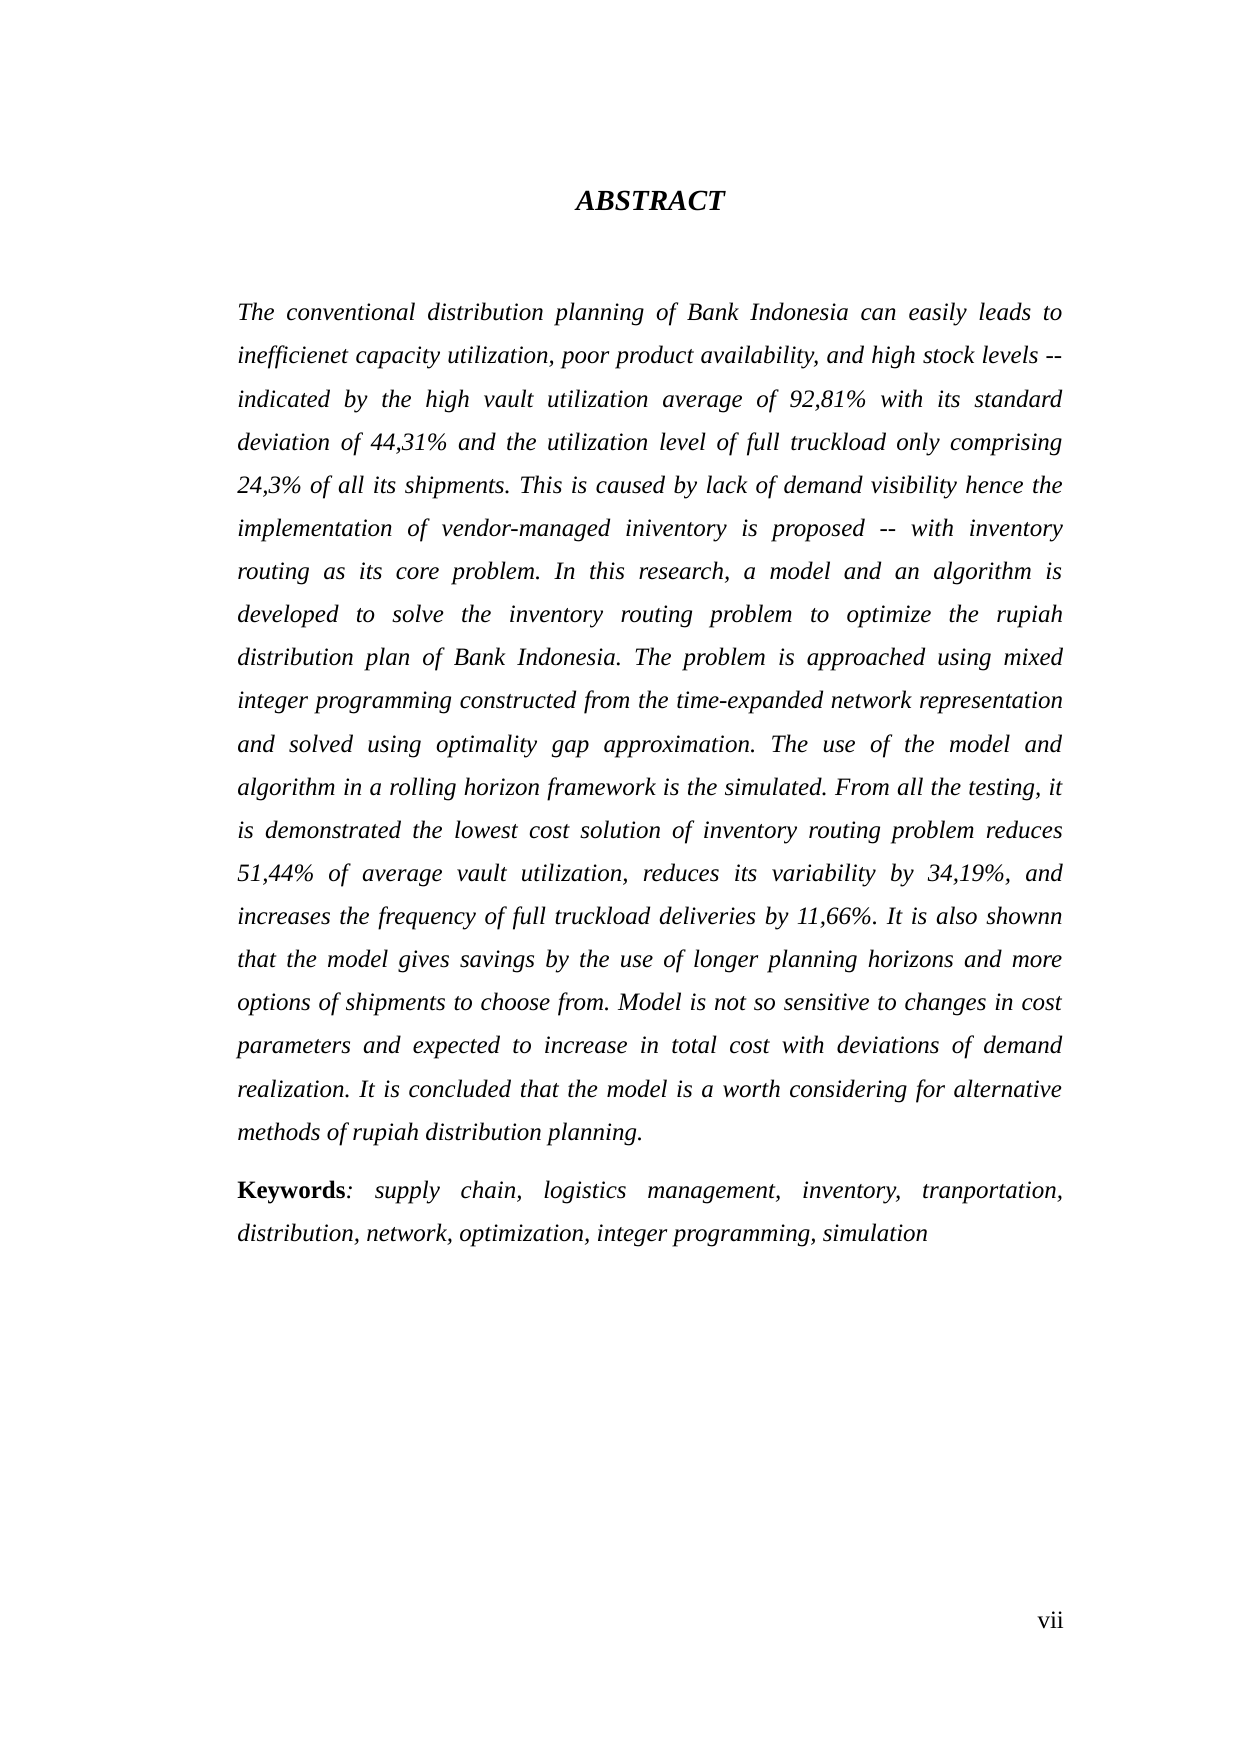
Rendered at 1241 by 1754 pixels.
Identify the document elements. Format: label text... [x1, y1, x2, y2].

text The conventional distribution planning of Bank Indonesia can easily leads to inefficienet capacity utilization, poor product availability, and high stock levels -- indicated by the high vault utilization average of 92,81% with its standard deviation of 44,31% and the utilization level of full truckload only comprising 24,3% of all its shipments. This is caused by lack of demand visibility hence the implementation of vendor-managed iniventory is proposed -- with inventory routing as its core problem. In this research, a model and an algorithm is developed to solve the inventory routing problem to optimize the rupiah distribution plan of Bank Indonesia. The problem is approached using mixed integer programming constructed from the time-expanded network representation and solved using optimality gap approximation. The use of the model and algorithm in a rolling horizon framework is the simulated. From all the testing, it is demonstrated the lowest cost solution of inventory routing problem reduces 51,44% of average vault utilization, reduces its variability by 34,19%, and increases the frequency of full truckload deliveries by 11,66%. It is also shownn that the model gives savings by the use of longer planning horizons and more options of shipments to choose from. Model is not so sensitive to changes in cost parameters and expected to increase in total cost with deviations of demand realization. It is concluded that the model is a worth considering for alternative methods of rupiah distribution planning. [237, 297, 1063, 1146]
subtitle Abstract [237, 183, 1063, 217]
text Keywords: supply chain, logistics management, inventory, tranportation, distribution, network, optimization, integer programming, simulation [237, 1175, 1063, 1247]
